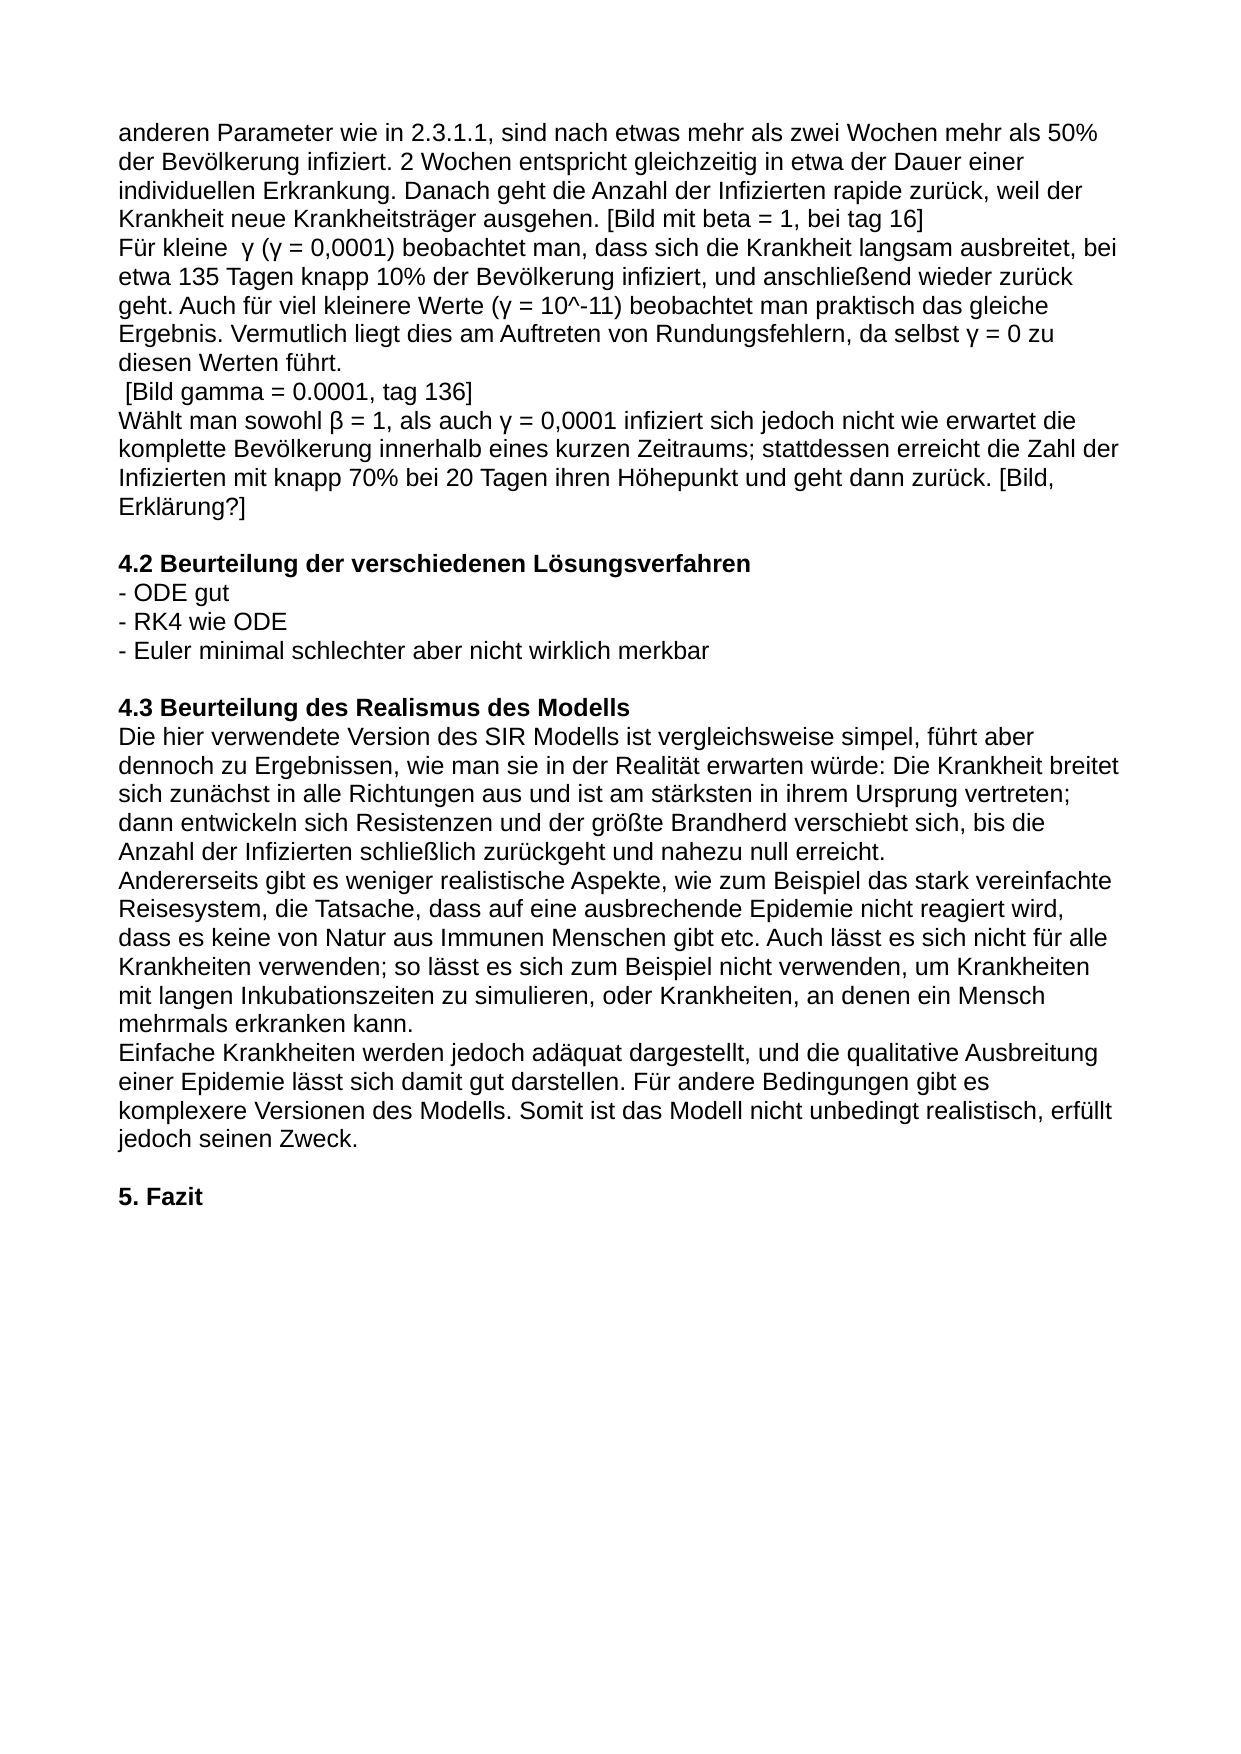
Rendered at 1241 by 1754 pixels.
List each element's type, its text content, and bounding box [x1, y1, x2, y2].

text Einfache Krankheiten werden jedoch adäquat dargestellt, und die qualitative Ausbreitung einer Epidemie lässt sich damit gut darstellen. Für andere Bedingungen gibt es komplexere Versionen des Modells. Somit ist das Modell nicht unbedingt realistisch, erfüllt jedoch seinen Zweck. [118, 1038, 1122, 1182]
text - Euler minimal schlechter aber nicht wirklich merkbar 4.3 Beurteilung des Realismus des Modells Die hier verwendete Version des SIR Modells ist vergleichsweise simpel, führt aber dennoch zu Ergebnissen, wie man sie in der Realität erwarten würde: Die Krankheit breitet sich zunächst in alle Richtungen aus und ist am stärksten in ihrem Ursprung vertreten; dann entwickeln sich Resistenzen und der größte Brandherd verschiebt sich, bis die Anzahl der Infizierten schließlich zurückgeht und nahezu null erreicht. Andererseits gibt es weniger realistische Aspekte, wie zum Beispiel das stark vereinfachte Reisesystem, die Tatsache, dass auf eine ausbrechende Epidemie nicht reagiert wird, dass es keine von Natur aus Immunen Menschen gibt etc. Auch lässt es sich nicht für alle Krankheiten verwenden; so lässt es sich zum Beispiel nicht verwenden, um Krankheiten mit langen Inkubationszeiten zu simulieren, oder Krankheiten, an denen ein Mensch mehrmals erkranken kann. [118, 636, 1122, 1038]
text 5. Fazit [118, 1182, 1122, 1211]
text Wählt man sowohl β = 1, als auch γ = 0,0001 infiziert sich jedoch nicht wie erwartet die komplette Bevölkerung innerhalb eines kurzen Zeitraums; stattdessen erreicht die Zahl der Infizierten mit knapp 70% bei 20 Tagen ihren Höhepunkt und geht dann zurück. [Bild, Erklärung?] 4.2 Beurteilung der verschiedenen Lösungsverfahren - ODE gut - RK4 wie ODE [118, 406, 1122, 636]
text [Bild gamma = 0.0001, tag 136] [118, 377, 1122, 406]
text anderen Parameter wie in 2.3.1.1, sind nach etwas mehr als zwei Wochen mehr als 50% der Bevölkerung infiziert. 2 Wochen entspricht gleichzeitig in etwa der Dauer einer individuellen Erkrankung. Danach geht die Anzahl der Infizierten rapide zurück, weil der Krankheit neue Krankheitsträger ausgehen. [Bild mit beta = 1, bei tag 16] [118, 118, 1122, 233]
text Für kleine γ (γ = 0,0001) beobachtet man, dass sich die Krankheit langsam ausbreitet, bei etwa 135 Tagen knapp 10% der Bevölkerung infiziert, und anschließend wieder zurück geht. Auch für viel kleinere Werte (γ = 10^-11) beobachtet man praktisch das gleiche Ergebnis. Vermutlich liegt dies am Auftreten von Rundungsfehlern, da selbst γ = 0 zu diesen Werten führt. [118, 233, 1122, 377]
